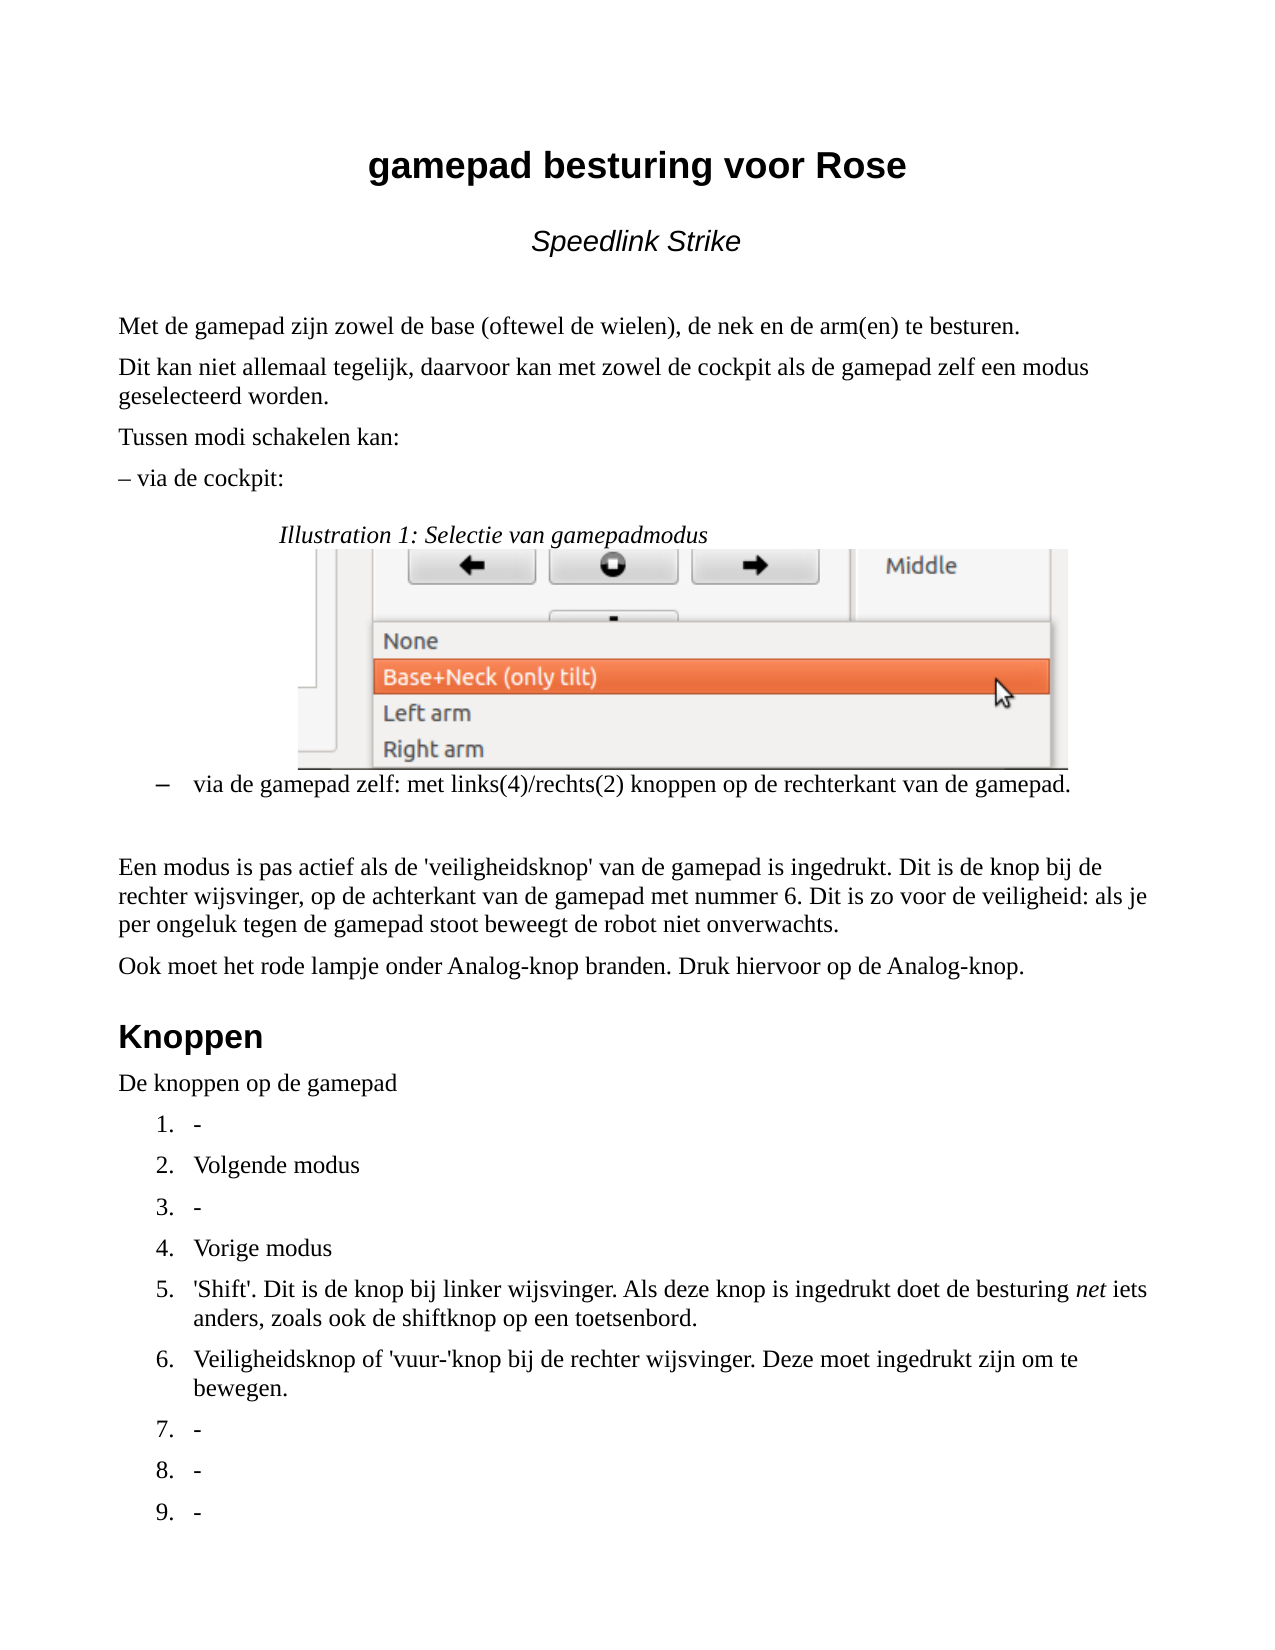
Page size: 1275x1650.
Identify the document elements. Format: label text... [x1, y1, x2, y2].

text Dit kan niet allemaal tegelijk, daarvoor kan met zowel de cockpit als de gamepad zelf een modus geselecteerd worden. [118, 352, 1157, 410]
list - [156, 1512, 164, 1519]
text Tussen modi schakelen kan: [118, 422, 1157, 451]
text Illustration 1: Selectie van gamepadmodus [279, 520, 1049, 549]
text Een modus is pas actief als de 'veiligheidsknop' van de gamepad is ingedrukt. Dit is de knop bij de rechter wijsvinger, op de achterkant van de gamepad met nummer 6. Dit is zo voor de veiligheid: als je per ongeluk tegen de gamepad stoot beweegt de robot niet onverwachts. [118, 852, 1157, 938]
subtitle Knoppen [118, 1017, 1157, 1056]
text Ook moet het rode lampje onder Analog-knop branden. Druk hiervoor op de Analog-knop. [118, 951, 1157, 979]
subtitle Speedlink Strike [118, 224, 1157, 257]
title gamepad besturing voor Rose [118, 143, 1157, 186]
list - [156, 1497, 1157, 1526]
text Met de gamepad zijn zowel de base (oftewel de wielen), de nek en de arm(en) te besturen. [118, 311, 1157, 340]
list - [156, 1109, 1157, 1138]
picture [297, 549, 1069, 770]
list via de gamepad zelf: met links(4)/rechts(2) knoppen op de rechterkant van de gamepad. [156, 769, 1157, 798]
list - [156, 1192, 1157, 1221]
list - [156, 1414, 1157, 1443]
list Veiligheidsknop of 'vuur-'knop bij de rechter wijsvinger. Deze moet ingedrukt zijn om te bewegen. [156, 1344, 1157, 1402]
list - [156, 1456, 1157, 1484]
list Volgende modus [156, 1151, 1157, 1179]
text – via de cockpit: [118, 463, 1157, 492]
list - [158, 1470, 164, 1477]
list 'Shift'. Dit is de knop bij linker wijsvinger. Als deze knop is ingedrukt doet de besturing net iets anders, zoals ook de shiftknop op een toetsenbord. [156, 1274, 1157, 1332]
list Vorige modus [156, 1233, 1157, 1262]
text De knoppen op de gamepad [118, 1068, 1157, 1097]
list - [158, 1505, 164, 1512]
